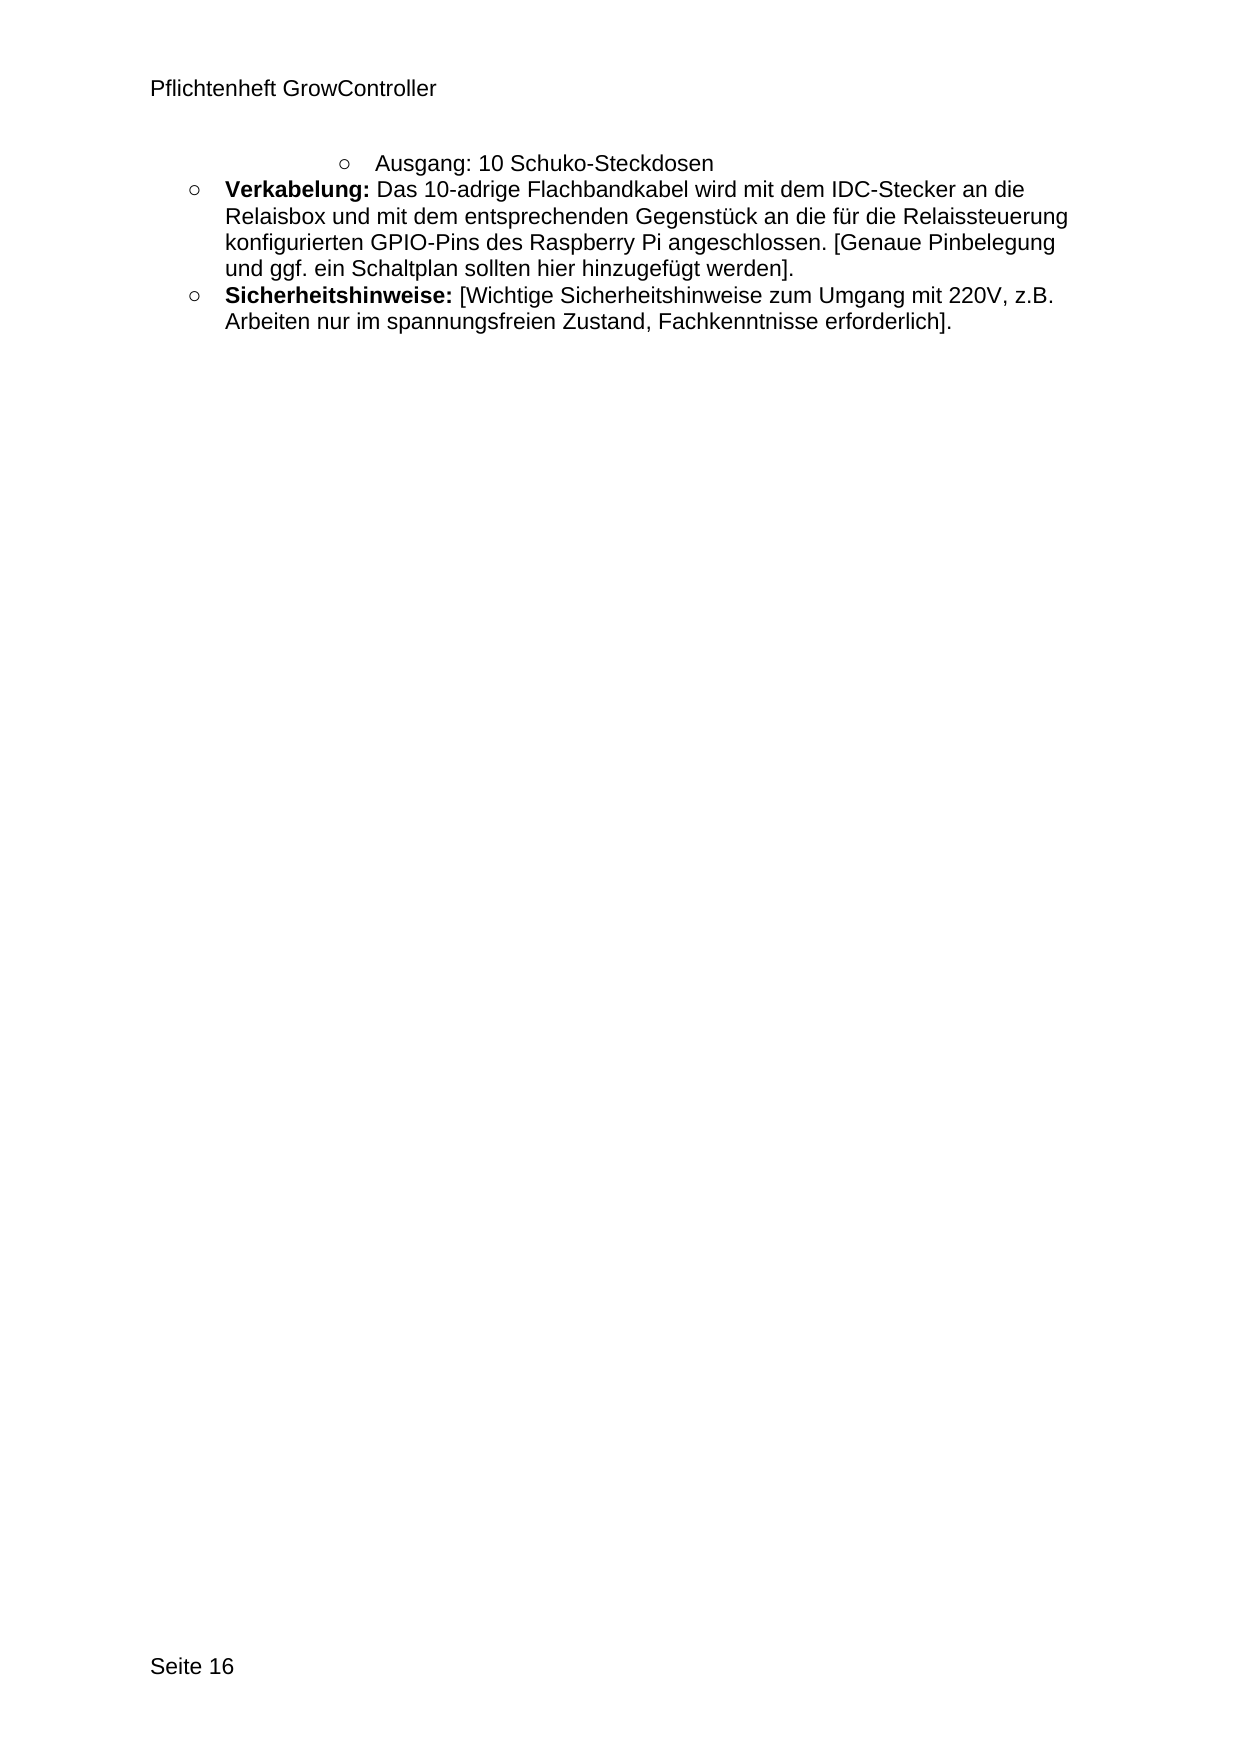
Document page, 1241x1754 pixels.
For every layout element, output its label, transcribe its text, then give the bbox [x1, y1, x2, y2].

list Sicherheitshinweise: [Wichtige Sicherheitshinweise zum Umgang mit 220V, z.B. Arbeiten nur im spannungsfreien Zustand, Fachkenntnisse erforderlich]. [187, 282, 1090, 334]
list Verkabelung: Das 10-adrige Flachbandkabel wird mit dem IDC-Stecker an die Relaisbox und mit dem entsprechenden Gegenstück an die für die Relaissteuerung konfigurierten GPIO-Pins des Raspberry Pi angeschlossen. [Genaue Pinbelegung und ggf. ein Schaltplan sollten hier hinzugefügt werden]. [187, 176, 1090, 282]
list Ausgang: 10 Schuko-Steckdosen [337, 150, 1090, 176]
